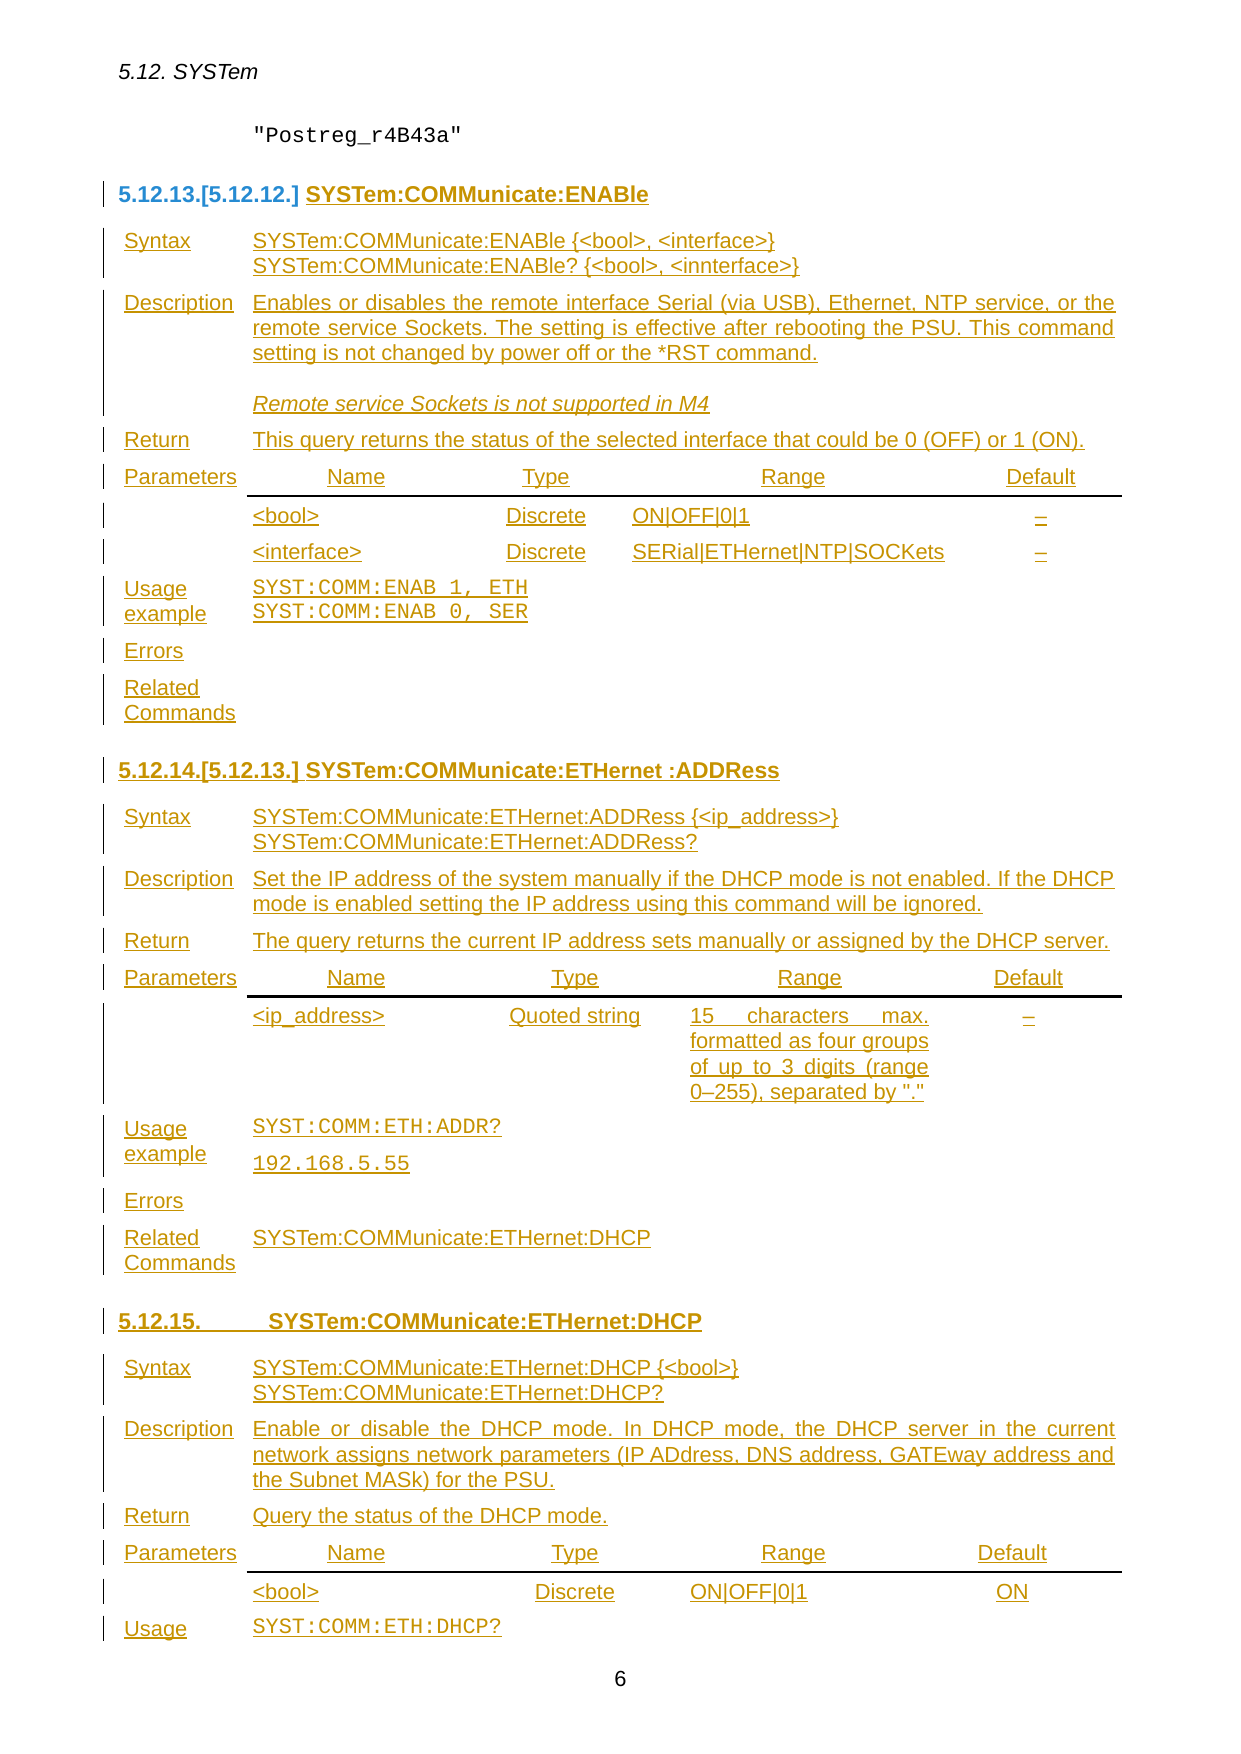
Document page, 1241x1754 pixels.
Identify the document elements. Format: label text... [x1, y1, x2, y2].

table_cell [118, 534, 247, 570]
table_cell SERial|ETHernet|NTP|SOCKets [626, 534, 959, 570]
table_cell Description [118, 860, 247, 922]
table_cell Range [684, 959, 935, 995]
table_cell [247, 669, 1122, 731]
table_cell Default [935, 959, 1122, 995]
table_cell Usage [118, 1610, 247, 1646]
table_header Syntax [118, 798, 247, 860]
table_header Syntax [118, 222, 247, 284]
table_cell Usage example [118, 1110, 247, 1182]
table_cell Type [465, 1534, 684, 1571]
table_cell [247, 632, 1122, 669]
table_header SYSTem:COMMunicate:ETHernet:ADDRess {<ip_address>} SYSTem:COMMunicate:ETHernet:ADDRess? [247, 798, 1122, 860]
table_cell SYSTem:COMMunicate:ETHernet:DHCP [247, 1219, 1122, 1281]
table_cell Type [465, 458, 626, 495]
table_header Syntax [118, 1349, 247, 1411]
table_cell Errors [118, 1183, 247, 1219]
table_cell Parameters [118, 1534, 247, 1610]
table_cell Range [684, 1534, 903, 1571]
table_cell Set the IP address of the system manually if the DHCP mode is not enabled. If the DHCP mode is enabled setting the IP address using this command will be ignored. [247, 860, 1122, 922]
table_cell Parameters [118, 959, 247, 1110]
table_cell Default [903, 1534, 1122, 1571]
table_cell This query returns the status of the selected interface that could be 0 (OFF) or 1 (ON). [247, 421, 1122, 458]
table_cell <bool> [247, 1573, 465, 1610]
table_cell Enables or disables the remote interface Serial (via USB), Ethernet, NTP service, or the remote service Sockets. The setting is effective after rebooting the PSU. This command setting is not changed by power off or the *RST command. Remote service Sockets is not supported in M4 [247, 284, 1122, 421]
table_cell <ip_address> [247, 998, 465, 1110]
table_cell Parameters [118, 458, 247, 533]
table_cell 15 characters max. formatted as four groups of up to 3 digits (range 0–255), separated by "." [684, 998, 935, 1110]
table_cell Name [247, 959, 465, 995]
table_cell Usage example [118, 570, 247, 632]
table_cell ON|OFF|0|1 [684, 1573, 903, 1610]
table_cell Errors [118, 632, 247, 669]
table_cell The query returns the current IP address sets manually or assigned by the DHCP server. [247, 922, 1122, 959]
table_cell Return [118, 421, 247, 458]
table_cell Discrete [465, 534, 626, 570]
table_cell SYST:COMM:ETH:DHCP? [247, 1610, 1122, 1646]
table_cell – [960, 534, 1122, 570]
table_cell Description [118, 284, 247, 421]
table_cell Related Commands [118, 669, 247, 731]
table_cell ON|OFF|0|1 [626, 497, 959, 533]
table_cell Range [626, 458, 959, 495]
table_cell SYST:COMM:ETH:ADDR? 192.168.5.55 [247, 1110, 1122, 1182]
table_cell Name [247, 458, 465, 495]
table_cell Name [247, 1534, 465, 1571]
table_cell Return [118, 922, 247, 959]
table_cell [247, 1183, 1122, 1219]
table_cell "Postreg_r4B43a" [247, 106, 1122, 154]
table_cell Related Commands [118, 1219, 247, 1281]
table_cell Default [960, 458, 1122, 495]
table_cell SYST:COMM:ENAB 1, ETH SYST:COMM:ENAB 0, SER [247, 570, 1122, 632]
table_cell Return [118, 1498, 247, 1534]
table_cell ON [903, 1573, 1122, 1610]
table_cell Discrete [465, 1573, 684, 1610]
table_header SYSTem:COMMunicate:ENABle {<bool>, <interface>} SYSTem:COMMunicate:ENABle? {<bool>, <innterface>} [247, 222, 1122, 284]
table_cell <interface> [247, 534, 465, 570]
subtitle SYSTem:COMMunicate:ENABle [118, 181, 1122, 207]
table_cell Quoted string [465, 998, 684, 1110]
table_cell Enable or disable the DHCP mode. In DHCP mode, the DHCP server in the current network assigns network parameters (IP ADdress, DNS address, GATEway address and the Subnet MASk) for the PSU. [247, 1411, 1122, 1498]
table_header SYSTem:COMMunicate:ETHernet:DHCP {<bool>} SYSTem:COMMunicate:ETHernet:DHCP? [247, 1349, 1122, 1411]
subtitle SYSTem:COMMunicate:ETHernet:DHCP [118, 1308, 1122, 1334]
table_cell Type [465, 959, 684, 995]
subtitle SYSTem:COMMunicate:ETHernet :ADDRess [118, 757, 1122, 783]
table_cell <bool> [247, 497, 465, 533]
table_cell Description [118, 1411, 247, 1498]
table_cell [118, 106, 247, 154]
table_cell – [935, 998, 1122, 1110]
table_cell – [960, 497, 1122, 533]
table_cell Query the status of the DHCP mode. [247, 1498, 1122, 1534]
table_cell Discrete [465, 497, 626, 533]
